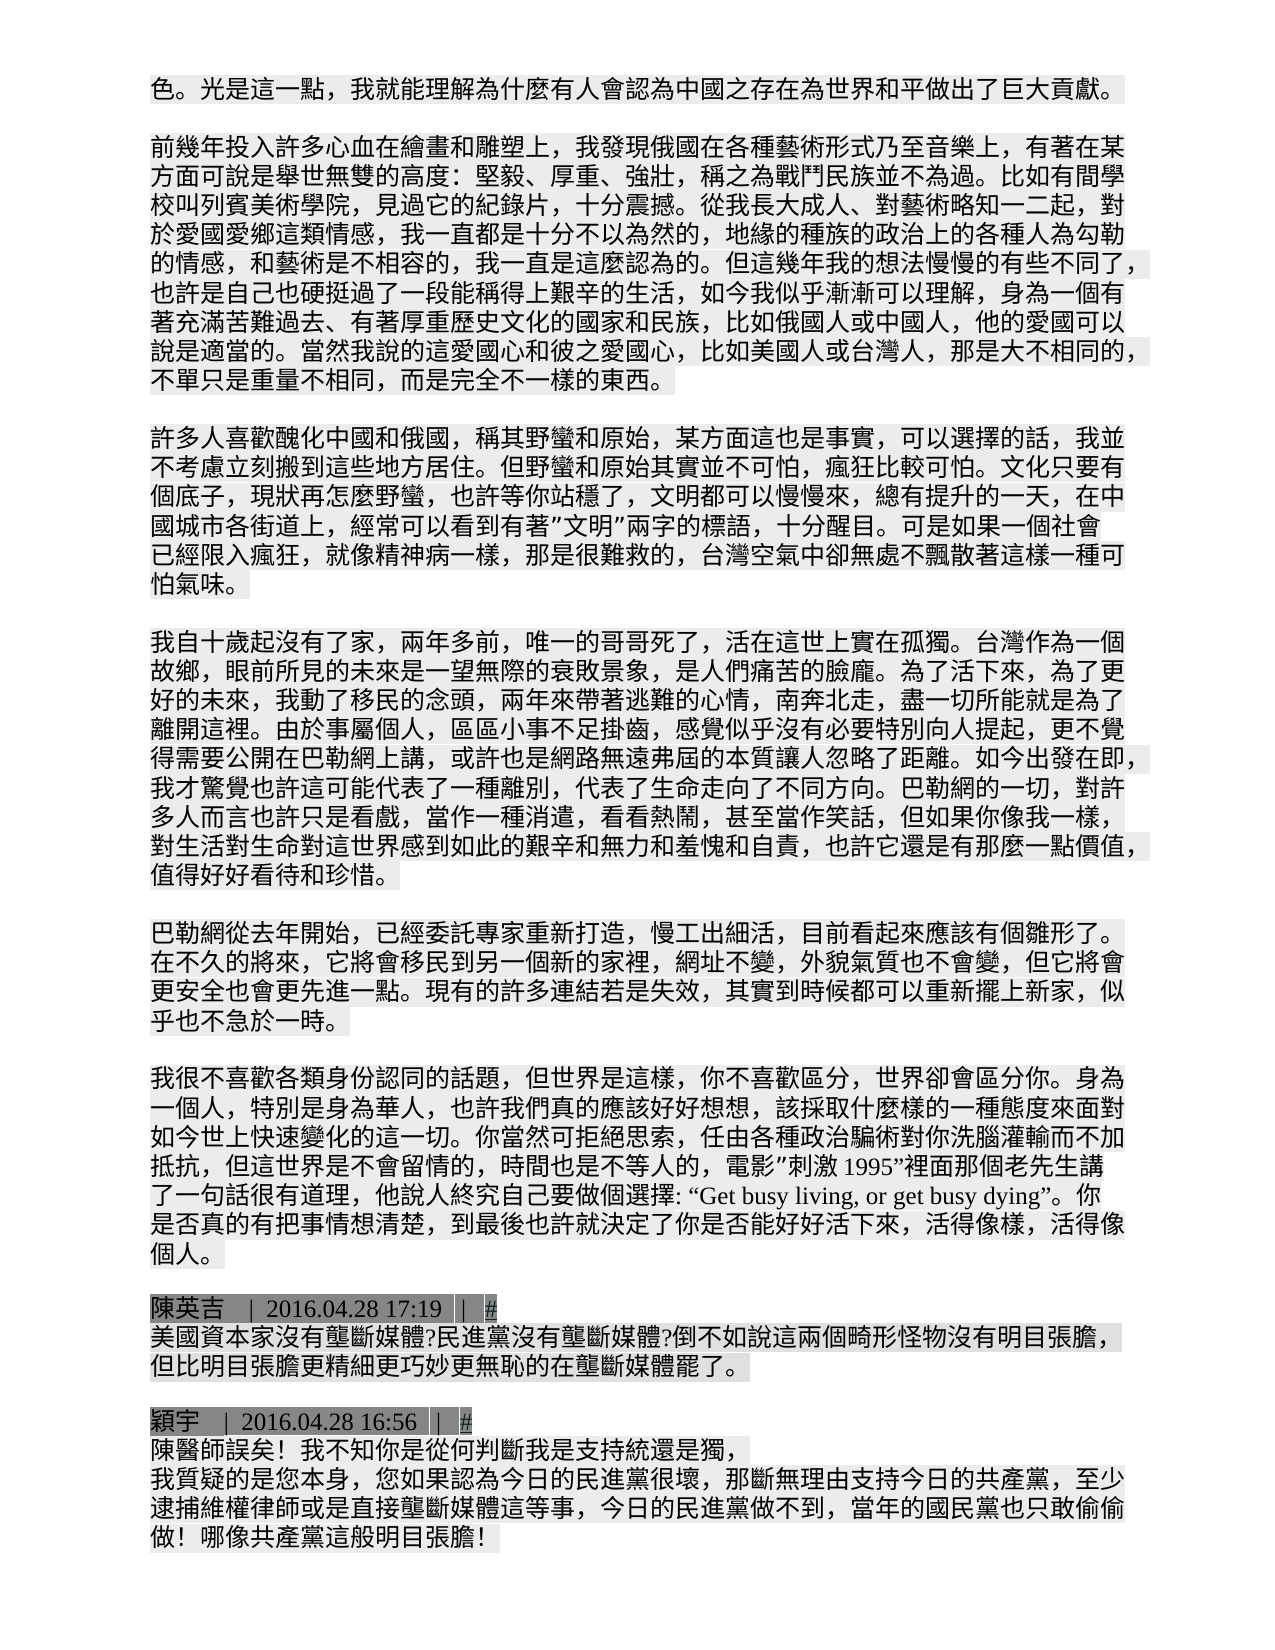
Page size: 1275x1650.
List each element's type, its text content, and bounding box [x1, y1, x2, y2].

text 陳醫師誤矣！我不知你是從何判斷我是支持統還是獨， 我質疑的是您本身，您如果認為今日的民進黨很壞，那斷無理由支持今日的共產黨，至少逮捕維權律師或是直接壟斷媒體這等事，今日的民進黨做不到，當年的國民黨也只敢偷偷做！哪像共產黨這般明目張膽！ [150, 1436, 1125, 1553]
text 美國資本家沒有壟斷媒體?民進黨沒有壟斷媒體?倒不如說這兩個畸形怪物沒有明目張膽，但比明目張膽更精細更巧妙更無恥的在壟斷媒體罷了。 [150, 1323, 1125, 1382]
text 穎宇 | 2016.04.28 16:56 | # [150, 1407, 1125, 1436]
text 陳英吉 | 2016.04.28 17:19 | # [150, 1294, 1125, 1323]
text 我翻譯的那篇文叫作"戰犯行為－美國之蓄意造成伊拉克水源危機 - 與湯瑪斯納吉 (Thomas Nagy) 教授的訪談紀錄"，作者是阿布斯賓諾沙 (Abu Spinoza)，2003/06/03 發表，巴勒網應該是 2003 六月底刊出 (當時我還沒改名字，不叫阿遠，叫阿承)。因為有 email 留底，整篇文章還在，word 檔，有需要的話我再貼上。 這篇文章我已經很難再去閱讀，不只是因為我對自己寫過的東西都有一種羞愧感，而是因為它的內容實在太讓人難過和憤怒了，美國所幹下的這些殘忍罪行，讓人對這世上這一切主流想法、甚至對人性都產生了強烈懷疑。這些恨，實在讓人很難承受，更難受的是十三年過去了，恨歸恨，心頭震動歸震動，我卻什麼也沒有做，我依然專注在一己的生存和生活上，並沒有為這世界的災難和悲劇付出任何一丁點代價。我並不是一個容易有罪惡感的人，但有時卻也很難面對這樣一種現實。 最近非常忙，忙著移民，literally 上的移民，再過一個多月就要離開台灣，不然本來有些話想說，但卻一直抽不出時間，連我那謎題都忘了公佈答案。答案是視窗九五。 對於中國，心頭有許多話，但卻不知該怎麼說。中國，我和它的許多連結是來自鳳凰衛視。每次出國，進了旅館，第一件事就是打開電視，看看有沒有鳳凰衛視可看，原因無他，因為不管它談些什麼，經常讓我感動。從小念國文學寫字念成語背詩詞背歷史學地理看小說，中國文化和你是那麼地近，近到你從來沒有懷疑過，但這二十幾年來，台灣社會陷入一種文化和精神上的病態和瘋狂，為了政治上的貪圖和歹念，不斷操弄洗腦，對這樣一種你我從小所浸泡成長的一種文化上的原鄉性的根源進行砍伐和傷害。我相信百分之九十九點九的台灣人，在這樣一種氛圍的催殘下，如今一定早就喪失那樣一種理應不需懷疑的連結和親近性，至少也已經大幅被削弱。至於我呢，二十幾年來，對中國的這樣一種親近卻與日俱增，對於祖國這片大地，心頭有時會升起一些說不出的悵然，這悵然是有面積比的，祖國大台灣小，那情感的寬度不是對台灣故鄉這小小一個島可以比擬的。 希望巴勒網的台灣同胞看了不要生氣，你真要生氣我也沒辦法，我只是說我心裡話，人的想法沒辦法強迫，愛恨情感就更不用說了。我當然也不是要誇說我自己很特別或見解很高明，若真的要解釋為什麼我和大多數台灣人在這一點上的想法或立場或心裡的感受完全相反，也許是我的一種自閉傾向帶給了我一種孤立和獨自判斷的能力，人們或社會不管怎麼影響我，夜深人靜時，我總是很難忽視心中真正的聲音。 曾經訂過一陣子鳳凰的網路頻道，但連線十分不穩，經常無法觀看，後來作罷。上個月到馬來西亞出差，又讓我看到了鳳凰衛視，節目名稱忘了，講中國留守兒童的問題，留守兒童就是中國一些偏遠鄉村，父母為了生計往往必須遠赴其他大城市工作，把十歲甚至七八歲小孩獨自留在家裡，就這樣長年自力更生，一年見不著爸媽兩三次，衍生出許多問題，特別是孩子的心理，十分可憐。這節目只看了中間一段，但就算像我這樣非常鐵血、經常無視各種悲劇的性格，也立刻被攻破防線，為之不禁淚流滿面。每個國家都有它的可悲之處，馬來西亞這個小城市，在我出差這幾天讓人大開眼界，那種野蠻和原始，真的無法用筆墨形容，我如果沒有當地人保護，獨自行走在路上，可能活不過一天。中國也一樣，為了活，為了富強，為了崛起，一路艱辛撐了過來，雖然站了起來，卻造就了許多社會問題，傷痕累累，有時思之讓人鼻酸。 優雅的人們或是優雅的台灣同胞，你們會怎麼看待這一切? 你們的生活難道不需要奮鬥? 你們難道不需要為了活下去，為了讓自己在社會上立足甚至擁有更好的生命狀態，盡一切所能努力掙扎，攫取任可能的機會和資源，甚至不惜偷拐搶騙? 你難道不需在這樣偷拐搶騙的過程中身心俱疲、犧牲了許多自由甚至健康，帶著渾身傷痕和一股硬氣，站挺著面對這艱難世界? 我這樣說也許你們十分不屑，但這難道不就是社會的真實樣貌? 一切工業商業學術藝術、一切現代社會之運作，不管合法非法，哪一樣不是偷拐搶騙? 你難道不曾在這活下來的過程當中，盡己所能在不傷害別人的前提下，偷拐搶騙讓自己能往上爬，爬得遍體麟傷? 有誰不是如此，請你舉手，如果你覺得你有資格舉手，請你默念自己銀行的存款數字，個十百千萬十萬百萬千萬億，如果你默念到千萬以上，那還是別舉手了，因為有這樣的一組數字，舉手有何困難? 人如此，國也是如此，中國之現狀不難理解，身為華人理應都能為之肅然起敬，特別是中國在這過程中，不曾以軍事作為手段，傷害其他民族，如今更扮演一個牽制美國的重要角色。光是這一點，我就能理解為什麼有人會認為中國之存在為世界和平做出了巨大貢獻。 前幾年投入許多心血在繪畫和雕塑上，我發現俄國在各種藝術形式乃至音樂上，有著在某方面可說是舉世無雙的高度：堅毅、厚重、強壯，稱之為戰鬥民族並不為過。比如有間學校叫列賓美術學院，見過它的紀錄片，十分震撼。從我長大成人、對藝術略知一二起，對於愛國愛鄉這類情感，我一直都是十分不以為然的，地緣的種族的政治上的各種人為勾勒的情感，和藝術是不相容的，我一直是這麼認為的。但這幾年我的想法慢慢的有些不同了，也許是自己也硬挺過了一段能稱得上艱辛的生活，如今我似乎漸漸可以理解，身為一個有著充滿苦難過去、有著厚重歷史文化的國家和民族，比如俄國人或中國人，他的愛國可以說是適當的。當然我說的這愛國心和彼之愛國心，比如美國人或台灣人，那是大不相同的，不單只是重量不相同，而是完全不一樣的東西。 許多人喜歡醜化中國和俄國，稱其野蠻和原始，某方面這也是事實，可以選擇的話，我並不考慮立刻搬到這些地方居住。但野蠻和原始其實並不可怕，瘋狂比較可怕。文化只要有個底子，現狀再怎麼野蠻，也許等你站穩了，文明都可以慢慢來，總有提升的一天，在中國城市各街道上，經常可以看到有著”文明”兩字的標語，十分醒目。可是如果一個社會已經限入瘋狂，就像精神病一樣，那是很難救的，台灣空氣中卻無處不飄散著這樣一種可怕氣味。 我自十歲起沒有了家，兩年多前，唯一的哥哥死了，活在這世上實在孤獨。台灣作為一個故鄉，眼前所見的未來是一望無際的衰敗景象，是人們痛苦的臉龐。為了活下來，為了更好的未來，我動了移民的念頭，兩年來帶著逃難的心情，南奔北走，盡一切所能就是為了離開這裡。由於事屬個人，區區小事不足掛齒，感覺似乎沒有必要特別向人提起，更不覺得需要公開在巴勒網上講，或許也是網路無遠弗屆的本質讓人忽略了距離。如今出發在即，我才驚覺也許這可能代表了一種離別，代表了生命走向了不同方向。巴勒網的一切，對許多人而言也許只是看戲，當作一種消遣，看看熱鬧，甚至當作笑話，但如果你像我一樣，對生活對生命對這世界感到如此的艱辛和無力和羞愧和自責，也許它還是有那麼一點價值，值得好好看待和珍惜。 巴勒網從去年開始，已經委託專家重新打造，慢工出細活，目前看起來應該有個雛形了。在不久的將來，它將會移民到另一個新的家裡，網址不變，外貌氣質也不會變，但它將會更安全也會更先進一點。現有的許多連結若是失效，其實到時候都可以重新擺上新家，似乎也不急於一時。 我很不喜歡各類身份認同的話題，但世界是這樣，你不喜歡區分，世界卻會區分你。身為一個人，特別是身為華人，也許我們真的應該好好想想，該採取什麼樣的一種態度來面對如今世上快速變化的這一切。你當然可拒絕思索，任由各種政治騙術對你洗腦灌輸而不加抵抗，但這世界是不會留情的，時間也是不等人的，電影”刺激1995”裡面那個老先生講了一句話很有道理，他說人終究自己要做個選擇: “Get busy living, or get busy dying”。你是否真的有把事情想清楚，到最後也許就決定了你是否能好好活下來，活得像樣，活得像個人。 [150, 75, 1125, 1269]
